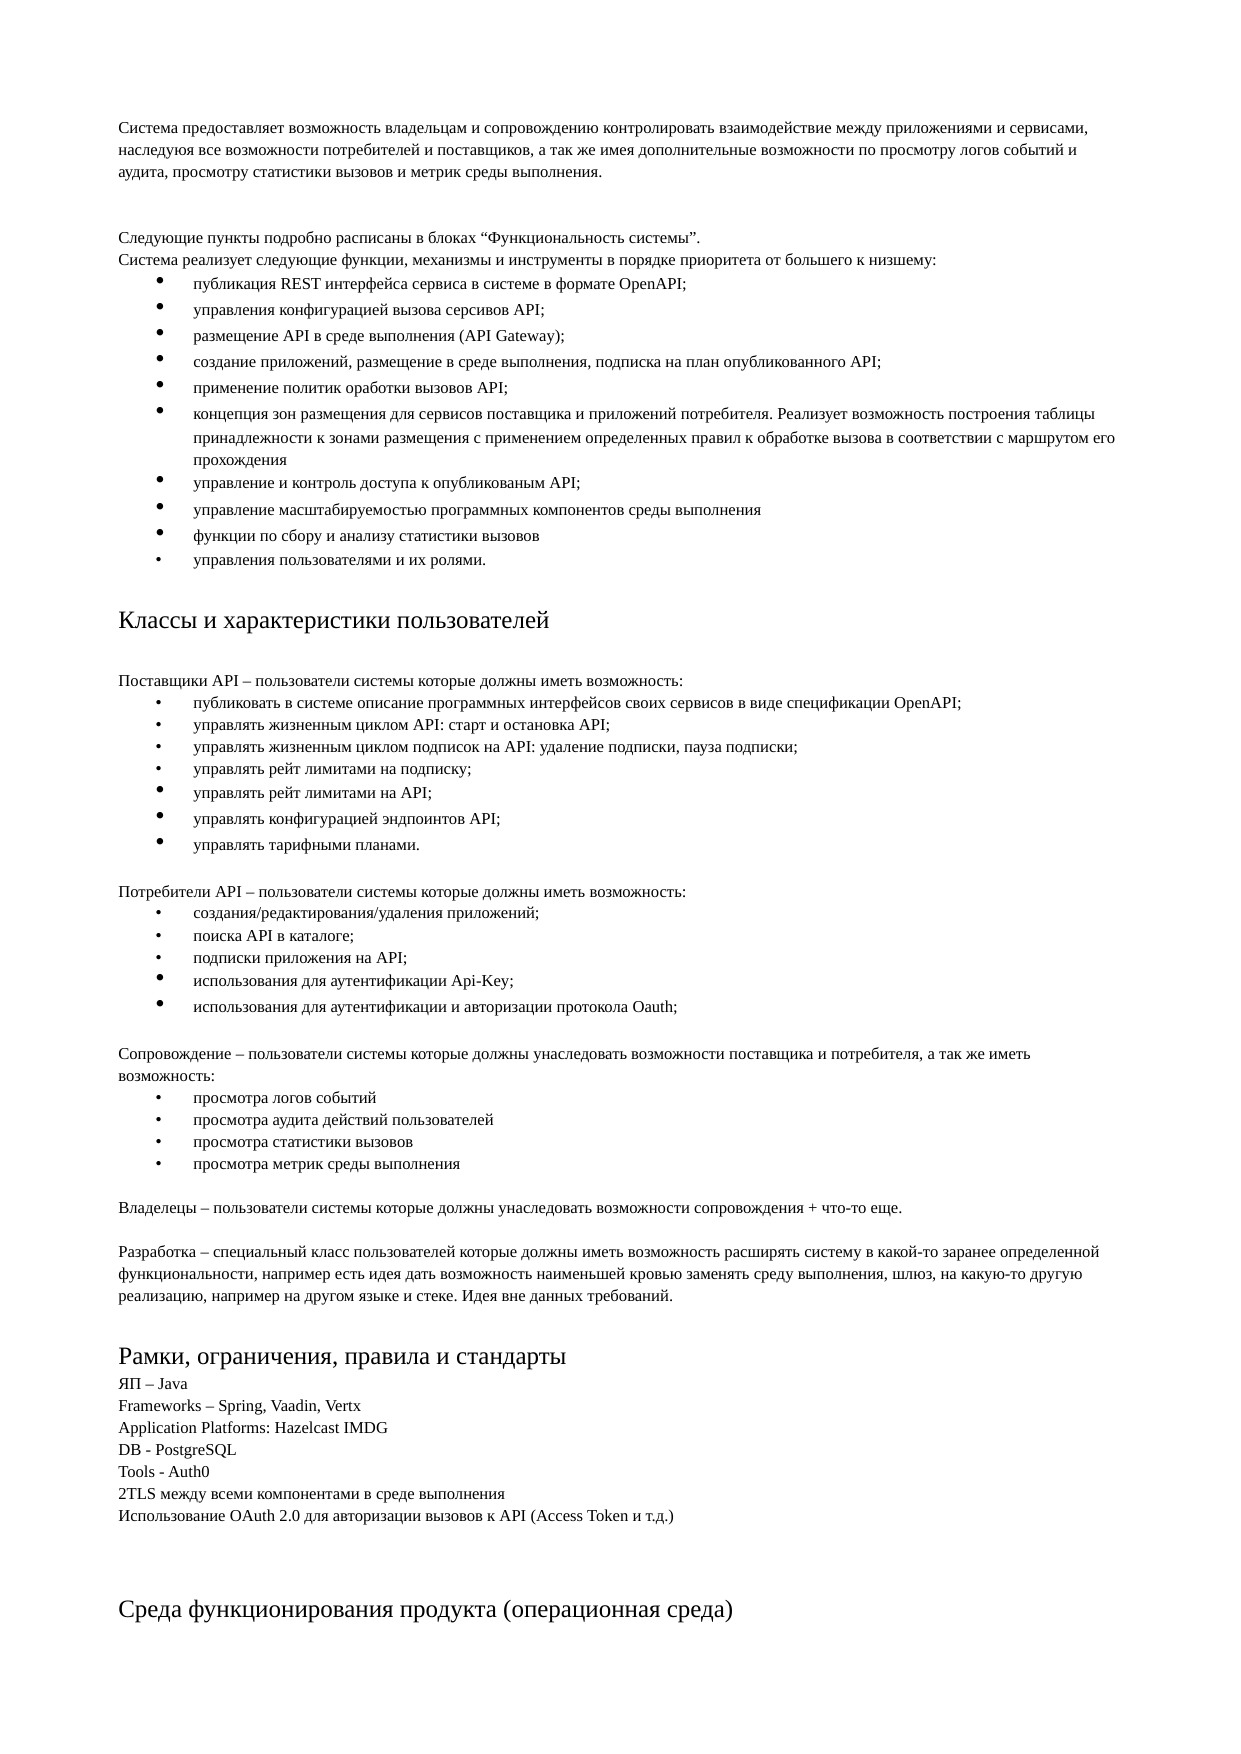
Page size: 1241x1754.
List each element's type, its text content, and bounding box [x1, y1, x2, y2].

text Frameworks – Spring, Vaadin, Vertx [118, 1396, 1122, 1415]
list размещение API в среде выполнения (API Gateway); [156, 324, 1122, 347]
list управлять жизненным циклом API: старт и остановка API; [156, 715, 1122, 734]
list поиска API в каталоге; [156, 925, 1122, 945]
list концепция зон размещения для сервисов поставщика и приложений потребителя. Реализует возможность построения таблицы принадлежности к зонами размещения с применением определенных правил к обработке вызова в соответствии с маршрутом его прохождения [156, 402, 1122, 469]
list публиковать в системе описание программных интерфейсов своих сервисов в виде спецификации OpenAPI; [156, 693, 1122, 712]
text Владелецы – пользователи системы которые должны унаследовать возможности сопровождения + что-то еще. [118, 1198, 1122, 1217]
text Сопровождение – пользователи системы которые должны унаследовать возможности поставщика и потребителя, а так же иметь возможность: [118, 1044, 1122, 1085]
list управлять рейт лимитами на подписку; [156, 759, 1122, 778]
list использования для аутентификации Api-Key; [156, 969, 1122, 992]
list управления конфигурацией вызова серсивов API; [156, 298, 1122, 321]
list управлять рейт лимитами на API; [156, 781, 1122, 804]
text Следующие пункты подробно расписаны в блоках “Функциональность системы”. [118, 228, 1122, 247]
text 2TLS между всеми компонентами в среде выполнения [118, 1484, 1122, 1503]
list публикация REST интерфейса сервиса в системе в формате OpenAPI; [156, 272, 1122, 295]
text Среда функционирования продукта (операционная среда) [118, 1594, 1122, 1622]
list создания/редактирования/удаления приложений; [156, 903, 1122, 923]
list применение политик оработки вызовов API; [156, 376, 1122, 399]
text Application Platforms: Hazelcast IMDG [118, 1418, 1122, 1437]
text ЯП – Java [118, 1374, 1122, 1393]
list управление масштабируемостью программных компонентов среды выполнения [156, 498, 1122, 520]
list просмотра аудита действий пользователей [156, 1110, 1122, 1129]
text Разработка – специальный класс пользователей которые должны иметь возможность расширять систему в какой-то заранее определенной функциональности, например есть идея дать возможность наименьшей кровью заменять среду выполнения, шлюз, на какую-то другую реализацию, например на другом языке и стеке. Идея вне данных требований. [118, 1242, 1122, 1305]
list управлять жизненным циклом подписок на API: удаление подписки, пауза подписки; [156, 737, 1122, 756]
text Рамки, ограничения, правила и стандарты [118, 1341, 1122, 1369]
list просмотра статистики вызовов [156, 1132, 1122, 1151]
list использования для аутентификации и авторизации протокола Oauth; [156, 996, 1122, 1018]
text Использование OAuth 2.0 для авторизации вызовов к API (Access Token и т.д.) [118, 1506, 1122, 1525]
text Потребители API – пользователи системы которые должны иметь возможность: [118, 881, 1122, 901]
text Поставщики API – пользователи системы которые должны иметь возможность: [118, 671, 1122, 690]
list управление и контроль доступа к опубликованым API; [156, 472, 1122, 494]
list подписки приложения на API; [156, 947, 1122, 967]
list управлять конфигурацией эндпоинтов API; [156, 807, 1122, 830]
list управления пользователями и их ролями. [156, 550, 1122, 569]
text Система предоставляет возможность владельцам и сопровождению контролировать взаимодействие между приложениями и сервисами, наследуюя все возможности потребителей и поставщиков, а так же имея дополнительные возможности по просмотру логов событий и аудита, просмотру статистики вызовов и метрик среды выполнения. [118, 118, 1122, 181]
text Система реализует следующие функции, механизмы и инструменты в порядке приоритета от большего к низшему: [118, 250, 1122, 269]
list создание приложений, размещение в среде выполнения, подписка на план опубликованного API; [156, 350, 1122, 373]
list функции по сбору и анализу статистики вызовов [156, 524, 1122, 546]
text Tools - Auth0 [118, 1462, 1122, 1481]
text Классы и характеристики пользователей [118, 605, 1122, 634]
text DB - PostgreSQL [118, 1440, 1122, 1459]
list просмотра метрик среды выполнения [156, 1154, 1122, 1173]
list просмотра логов событий [156, 1088, 1122, 1107]
list управлять тарифными планами. [156, 833, 1122, 856]
